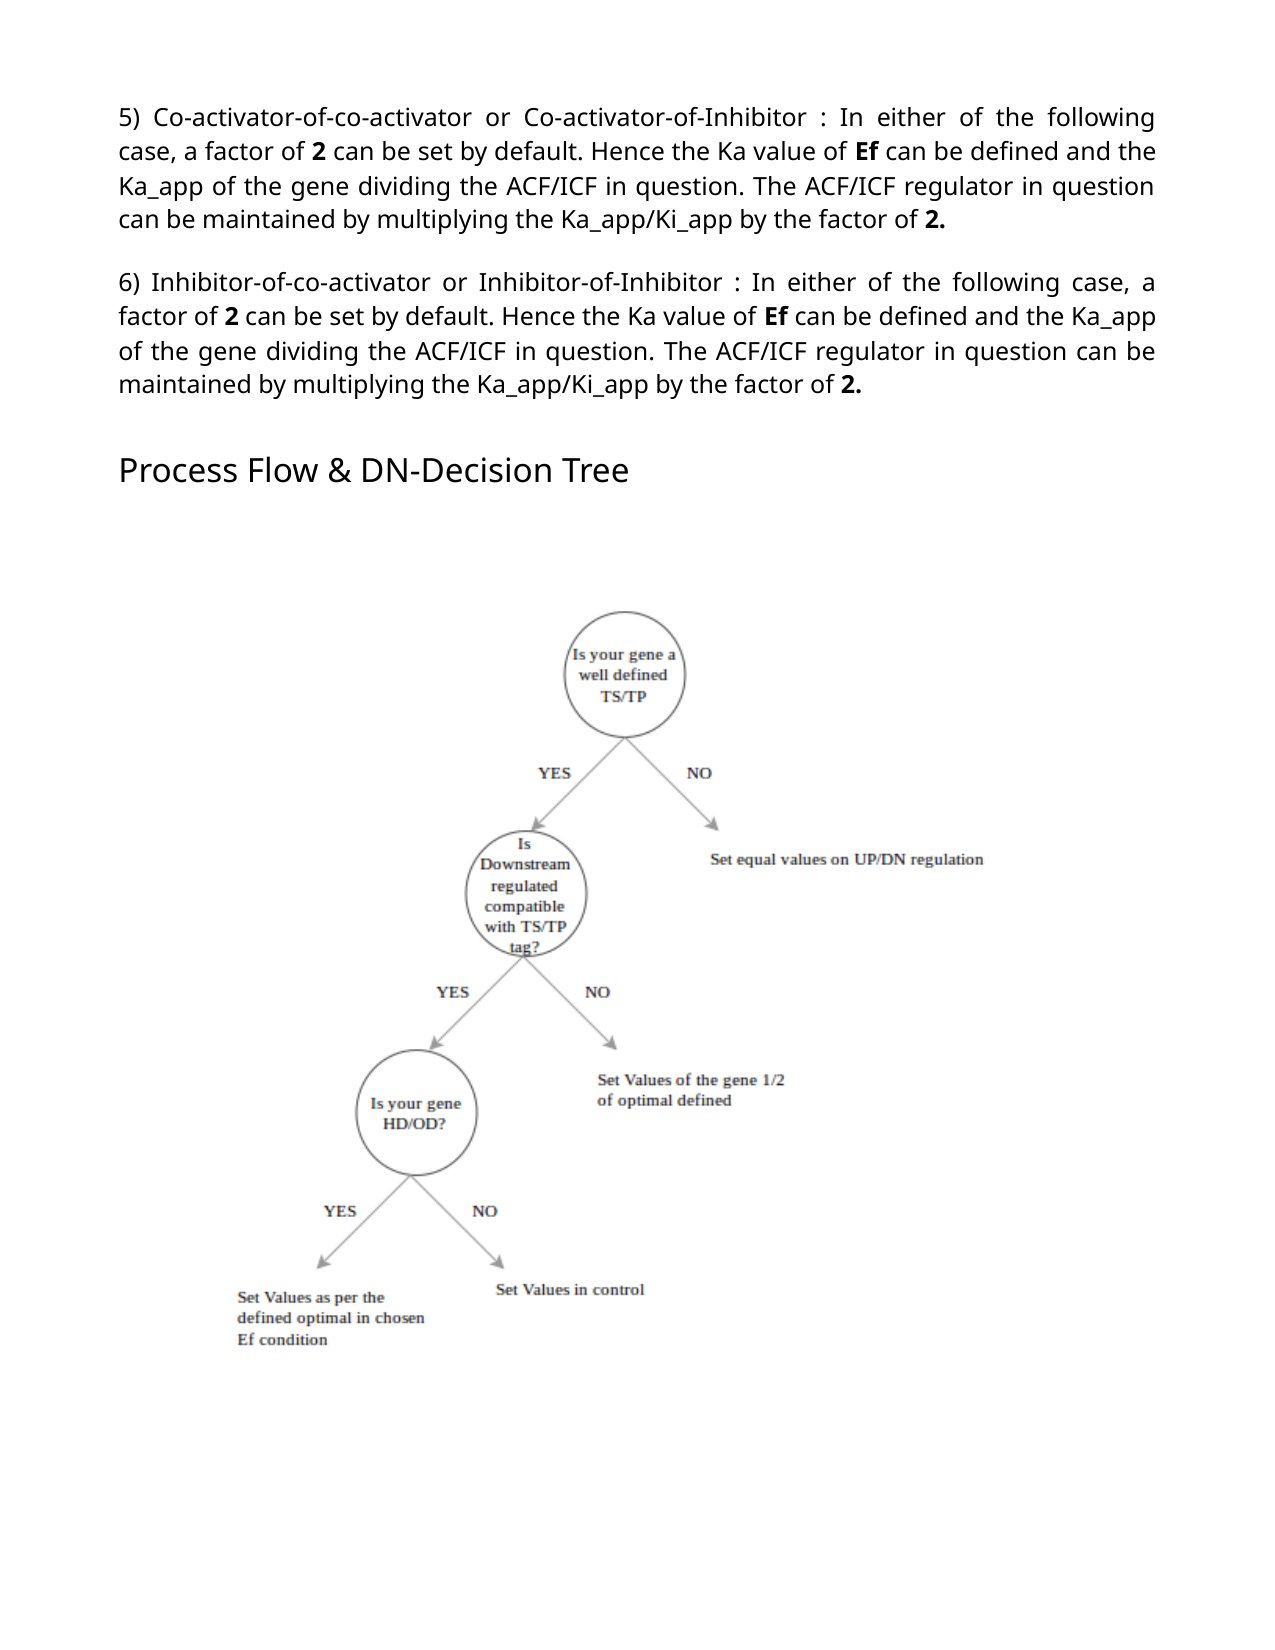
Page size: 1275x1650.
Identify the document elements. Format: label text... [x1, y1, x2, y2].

text 5) Co-activator-of-co-activator or Co-activator-of-Inhibitor : In either of the following case, a factor of 2 can be set by default. Hence the Ka value of Ef can be defined and the Ka_app of the gene dividing the ACF/ICF in question. The ACF/ICF regulator in question can be maintained by multiplying the Ka_app/Ki_app by the factor of 2. [118, 100, 1157, 236]
text Process Flow & DN-Decision Tree [118, 447, 1157, 492]
text 6) Inhibitor-of-co-activator or Inhibitor-of-Inhibitor : In either of the following case, a factor of 2 can be set by default. Hence the Ka value of Ef can be defined and the Ka_app of the gene dividing the ACF/ICF in question. The ACF/ICF regulator in question can be maintained by multiplying the Ka_app/Ki_app by the factor of 2. [118, 265, 1157, 401]
